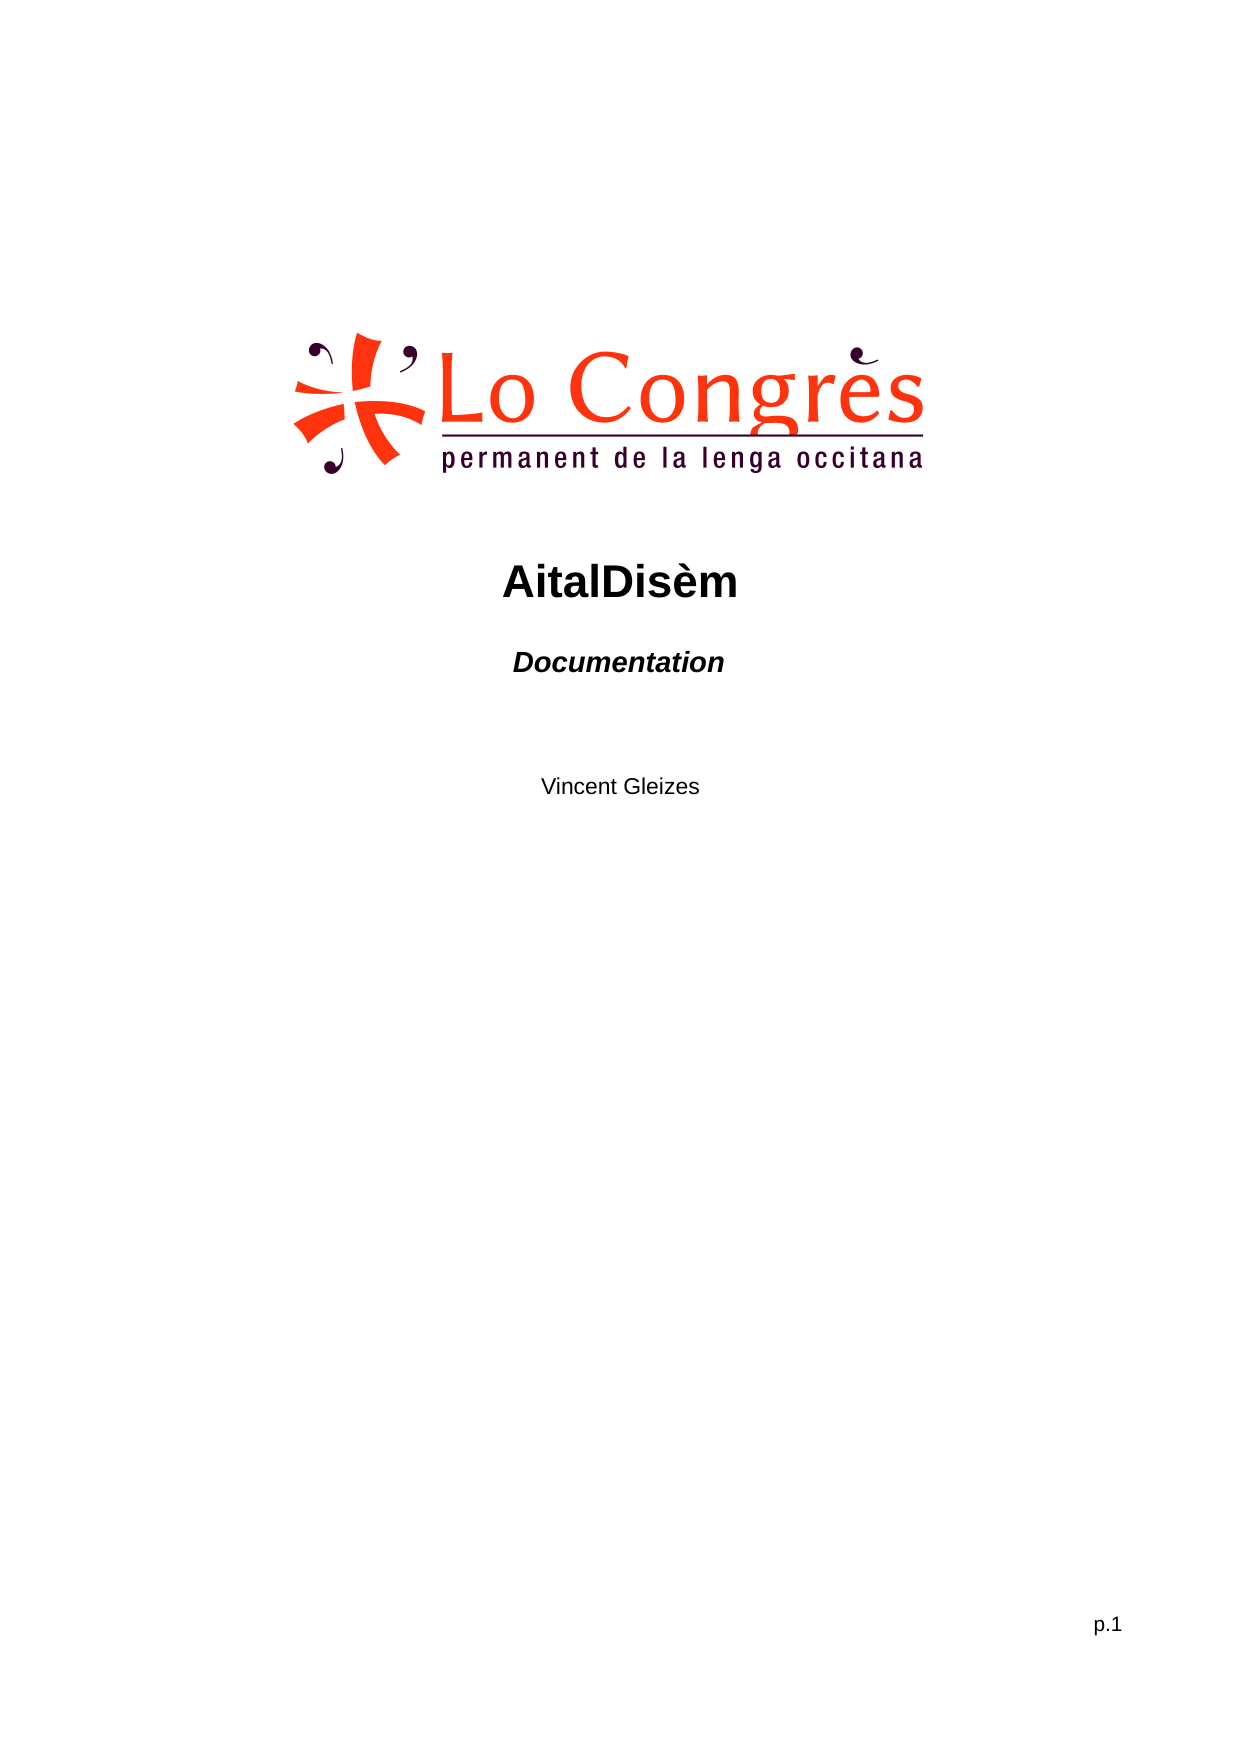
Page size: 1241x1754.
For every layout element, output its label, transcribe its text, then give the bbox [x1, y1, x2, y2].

text Vincent Gleizes [118, 773, 1122, 800]
subtitle Documentation [118, 645, 1122, 678]
picture [293, 324, 944, 479]
subtitle AitalDisèm [118, 555, 1122, 607]
